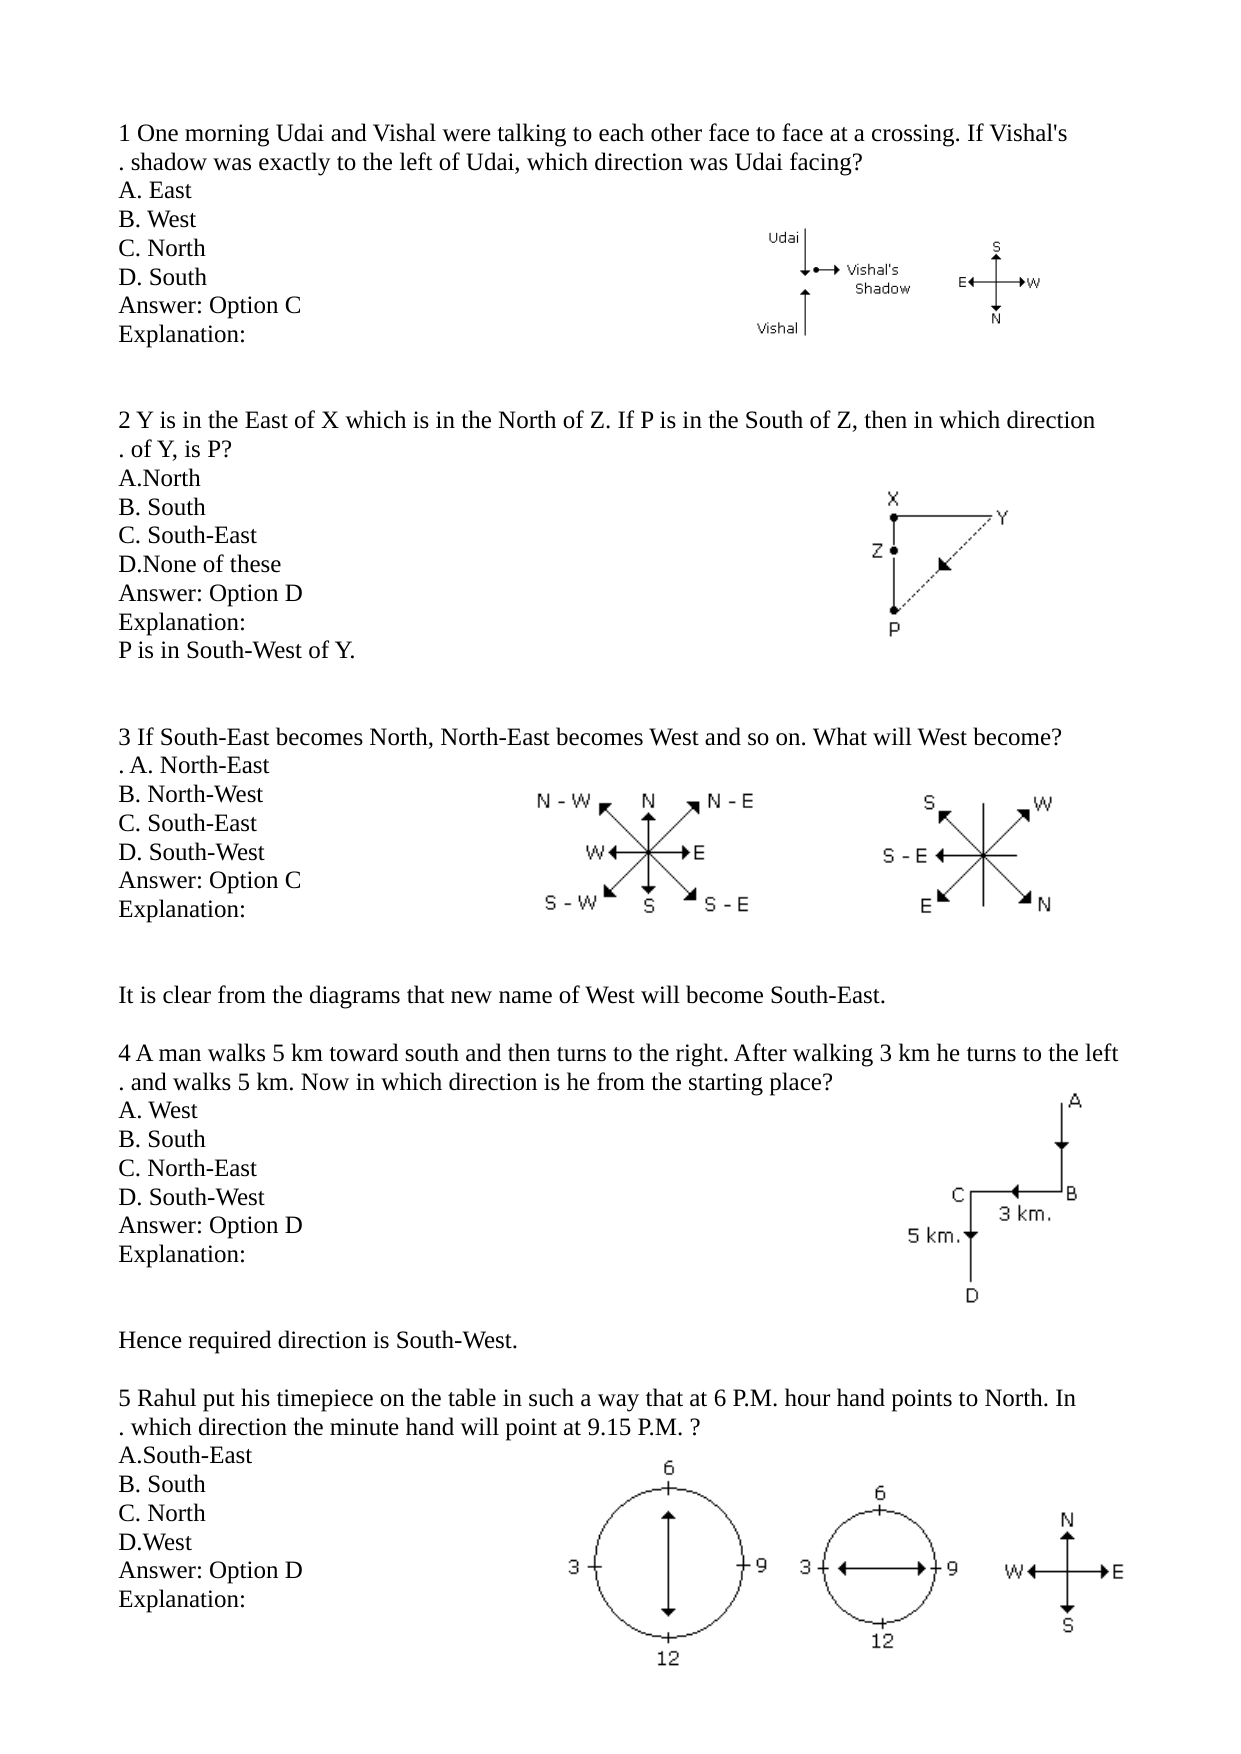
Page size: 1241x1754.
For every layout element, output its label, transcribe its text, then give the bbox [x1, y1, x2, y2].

text [1091, 1124, 1122, 1153]
text C. North [118, 1498, 563, 1527]
text P is in South-West of Y. [118, 636, 1122, 664]
text [1045, 262, 1122, 291]
text A. West [118, 1096, 906, 1124]
picture [752, 223, 1045, 340]
text [1045, 291, 1122, 319]
text It is clear from the diagrams that new name of West will become South-East. [118, 981, 1122, 1009]
text C. South-East [118, 521, 862, 549]
text D.West [118, 1527, 563, 1556]
text B. North-West [118, 779, 1122, 808]
text [1091, 1182, 1122, 1211]
text Hence required direction is South-West. [118, 1326, 1122, 1354]
text C. South-East [118, 808, 529, 837]
text B. South [118, 1124, 906, 1153]
picture [862, 484, 1016, 643]
text [1058, 808, 1122, 837]
text [1058, 894, 1122, 923]
text [1016, 492, 1122, 521]
text Answer: Option D [118, 578, 862, 607]
text [1016, 549, 1122, 578]
text 4 A man walks 5 km toward south and then turns to the right. After walking 3 km he turns to the left [118, 1038, 1122, 1067]
text . A. North-East [118, 751, 1122, 779]
text A. East [118, 176, 1122, 204]
text [1016, 521, 1122, 549]
text A.North [118, 463, 1122, 492]
text D.None of these [118, 549, 862, 578]
text 2 Y is in the East of X which is in the North of Z. If P is in the South of Z, then in which direction [118, 406, 1122, 434]
text [1016, 578, 1122, 607]
text 5 Rahul put his timepiece on the table in such a way that at 6 P.M. hour hand points to North. In [118, 1383, 1122, 1412]
text Explanation: [118, 319, 1122, 348]
text B. South [118, 492, 862, 521]
text C. North-East [118, 1153, 906, 1182]
picture [563, 1453, 1131, 1675]
text [1016, 607, 1122, 636]
text . shadow was exactly to the left of Udai, which direction was Udai facing? [118, 147, 1122, 176]
text 3 If South-East becomes North, North-East becomes West and so on. What will West become? [118, 722, 1122, 751]
text . of Y, is P? [118, 434, 1122, 463]
text A.South-East [118, 1441, 1122, 1469]
text D. South [118, 262, 752, 291]
text Explanation: [118, 607, 862, 636]
text [1091, 1239, 1122, 1268]
text . and walks 5 km. Now in which direction is he from the starting place? [118, 1067, 1122, 1096]
text Answer: Option C [118, 866, 529, 894]
text D. South-West [118, 837, 529, 866]
picture [906, 1090, 1091, 1309]
text Answer: Option C [118, 291, 752, 319]
text Answer: Option D [118, 1211, 906, 1239]
picture [529, 783, 1058, 924]
text B. South [118, 1469, 563, 1498]
text [1091, 1211, 1122, 1239]
text Explanation: [118, 894, 529, 923]
text [1091, 1096, 1122, 1124]
text B. West [118, 204, 1122, 233]
text Answer: Option D [118, 1556, 563, 1584]
text 1 One morning Udai and Vishal were talking to each other face to face at a crossing. If Vishal's [118, 118, 1122, 147]
text [1045, 233, 1122, 262]
text . which direction the minute hand will point at 9.15 P.M. ? [118, 1412, 1122, 1441]
text [1058, 837, 1122, 866]
text D. South-West [118, 1182, 906, 1211]
text C. North [118, 233, 752, 262]
text Explanation: [118, 1584, 563, 1613]
text [1091, 1153, 1122, 1182]
text [1058, 866, 1122, 894]
text Explanation: [118, 1239, 906, 1268]
